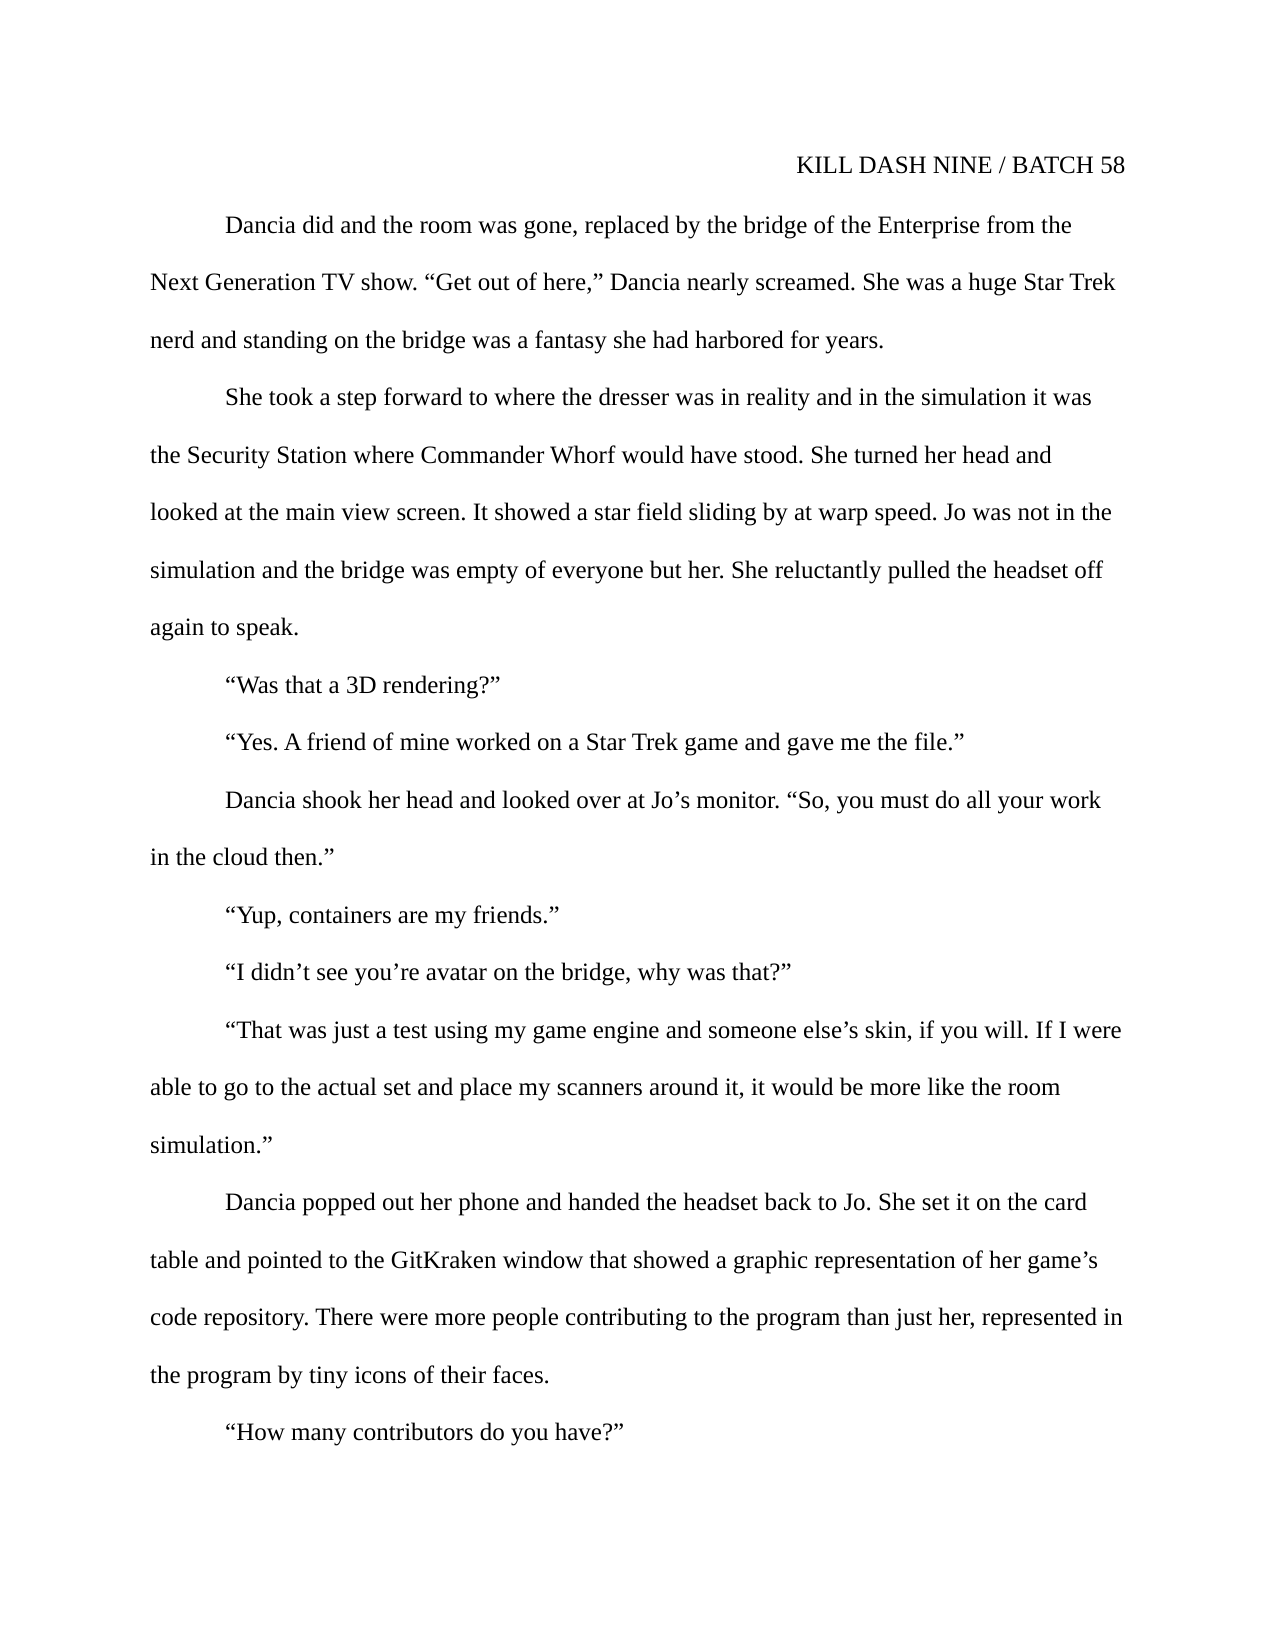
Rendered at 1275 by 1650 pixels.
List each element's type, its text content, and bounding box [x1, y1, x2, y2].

text “Yes. A friend of mine worked on a Star Trek game and gave me the file.” [150, 727, 1125, 756]
text “Yup, containers are my friends.” [150, 900, 1125, 929]
text “Was that a 3D rendering?” [150, 670, 1125, 699]
text She took a step forward to where the dresser was in reality and in the simulation it was the Security Station where Commander Whorf would have stood. She turned her head and looked at the main view screen. It showed a star field sliding by at warp speed. Jo was not in the simulation and the bridge was empty of everyone but her. She reluctantly pulled the headset off again to speak. [150, 382, 1125, 641]
text Dancia popped out her phone and handed the headset back to Jo. She set it on the card table and pointed to the GitKraken window that showed a graphic representation of her game’s code repository. There were more people contributing to the program than just her, represented in the program by tiny icons of their faces. [150, 1187, 1125, 1389]
text Dancia did and the room was gone, replaced by the bridge of the Enterprise from the Next Generation TV show. “Get out of here,” Dancia nearly screamed. She was a huge Star Trek nerd and standing on the bridge was a fantasy she had harbored for years. [150, 210, 1125, 354]
text “How many contributors do you have?” [150, 1417, 1125, 1446]
text “I didn’t see you’re avatar on the bridge, why was that?” [150, 957, 1125, 986]
text Dancia shook her head and looked over at Jo’s monitor. “So, you must do all your work in the cloud then.” [150, 785, 1125, 871]
text “That was just a test using my game engine and someone else’s skin, if you will. If I were able to go to the actual set and place my scanners around it, it would be more like the room simulation.” [150, 1015, 1125, 1159]
